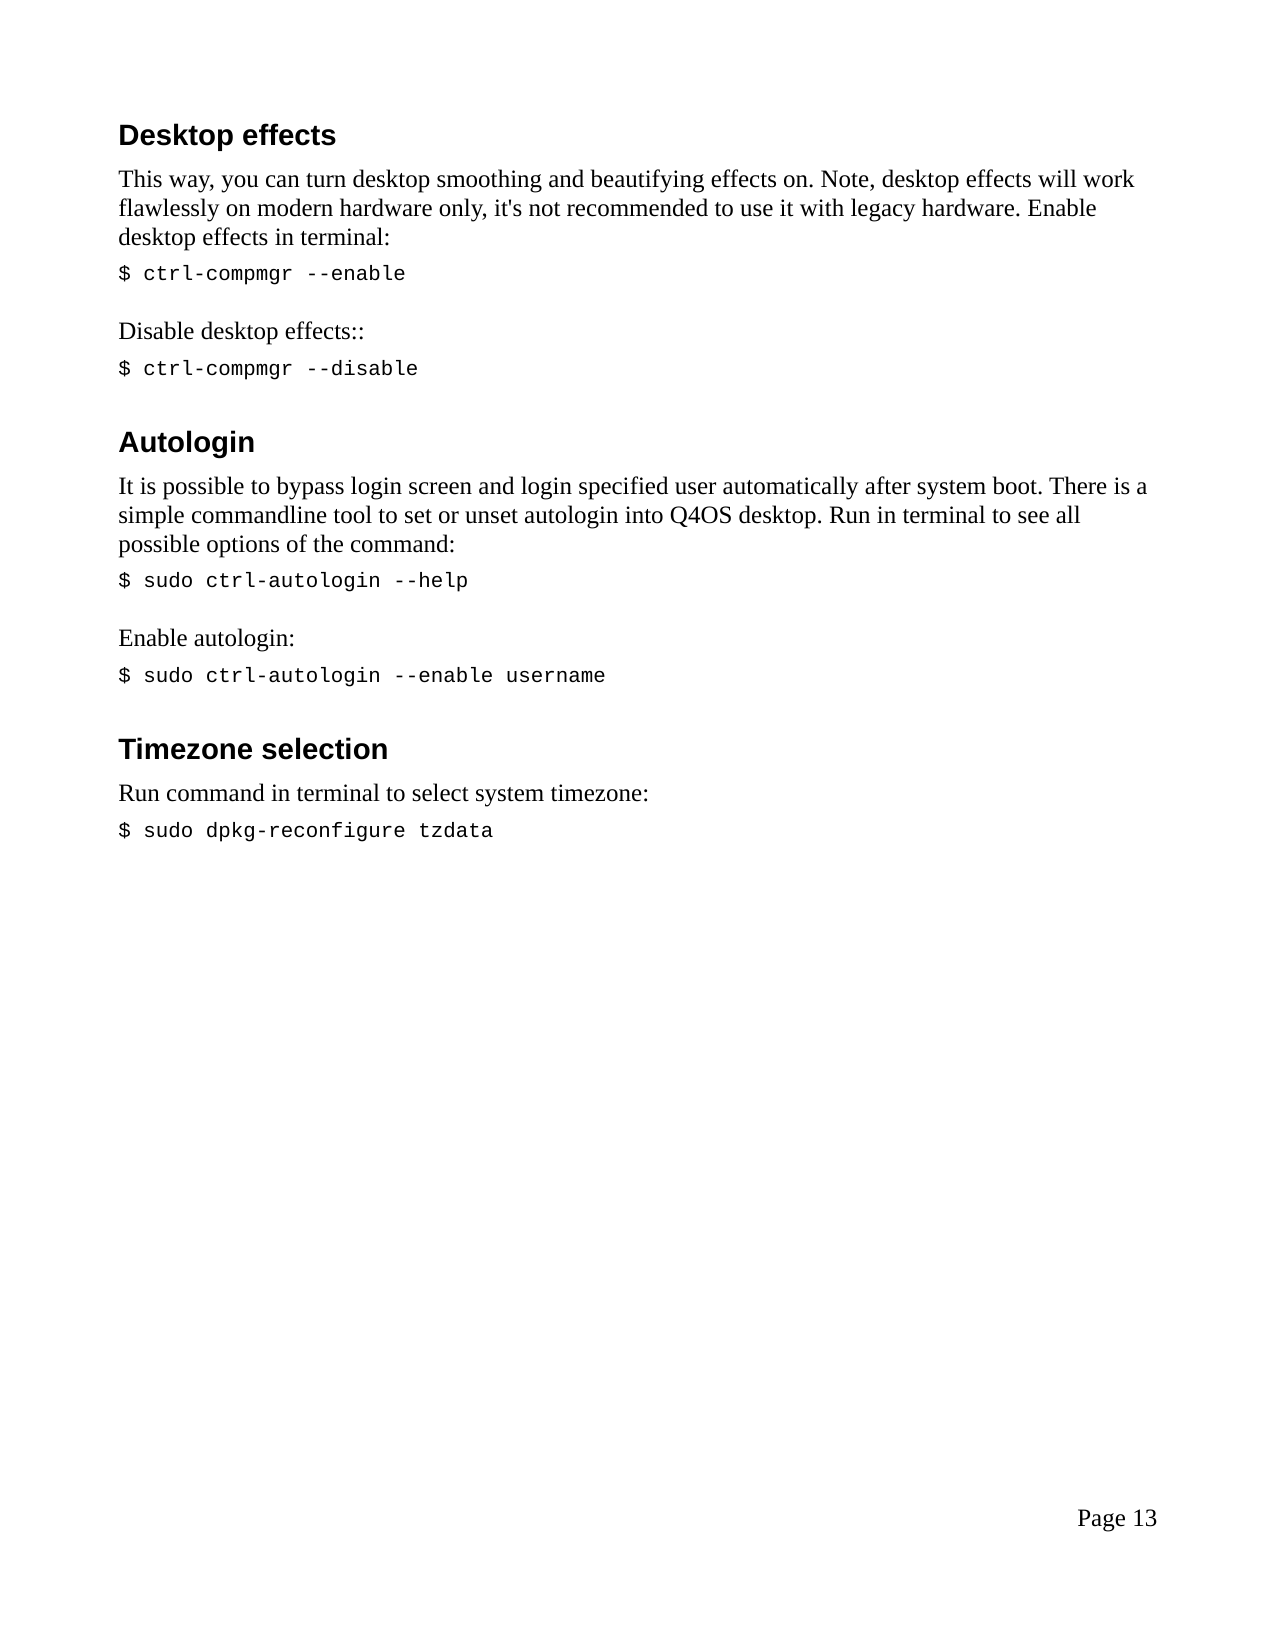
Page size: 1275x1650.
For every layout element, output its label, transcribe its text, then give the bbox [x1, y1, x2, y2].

text $ sudo dpkg-reconfigure tzdata [118, 820, 1157, 843]
subtitle Autologin [118, 425, 1157, 459]
text Run command in terminal to select system timezone: [118, 778, 1157, 807]
text Enable autologin: [118, 623, 1157, 652]
text $ ctrl-compmgr --enable [118, 263, 1157, 287]
text $ sudo ctrl-autologin --help [118, 570, 1157, 594]
text This way, you can turn desktop smoothing and beautifying effects on. Note, desktop effects will work flawlessly on modern hardware only, it's not recommended to use it with legacy hardware. Enable desktop effects in terminal: [118, 164, 1157, 251]
text It is possible to bypass login screen and login specified user automatically after system boot. There is a simple commandline tool to set or unset autologin into Q4OS desktop. Run in terminal to see all possible options of the command: [118, 471, 1157, 558]
subtitle Desktop effects [118, 118, 1157, 152]
subtitle Timezone selection [118, 732, 1157, 766]
text Disable desktop effects:: [118, 316, 1157, 345]
text $ ctrl-compmgr --disable [118, 357, 1157, 381]
text $ sudo ctrl-autologin --enable username [118, 664, 1157, 688]
